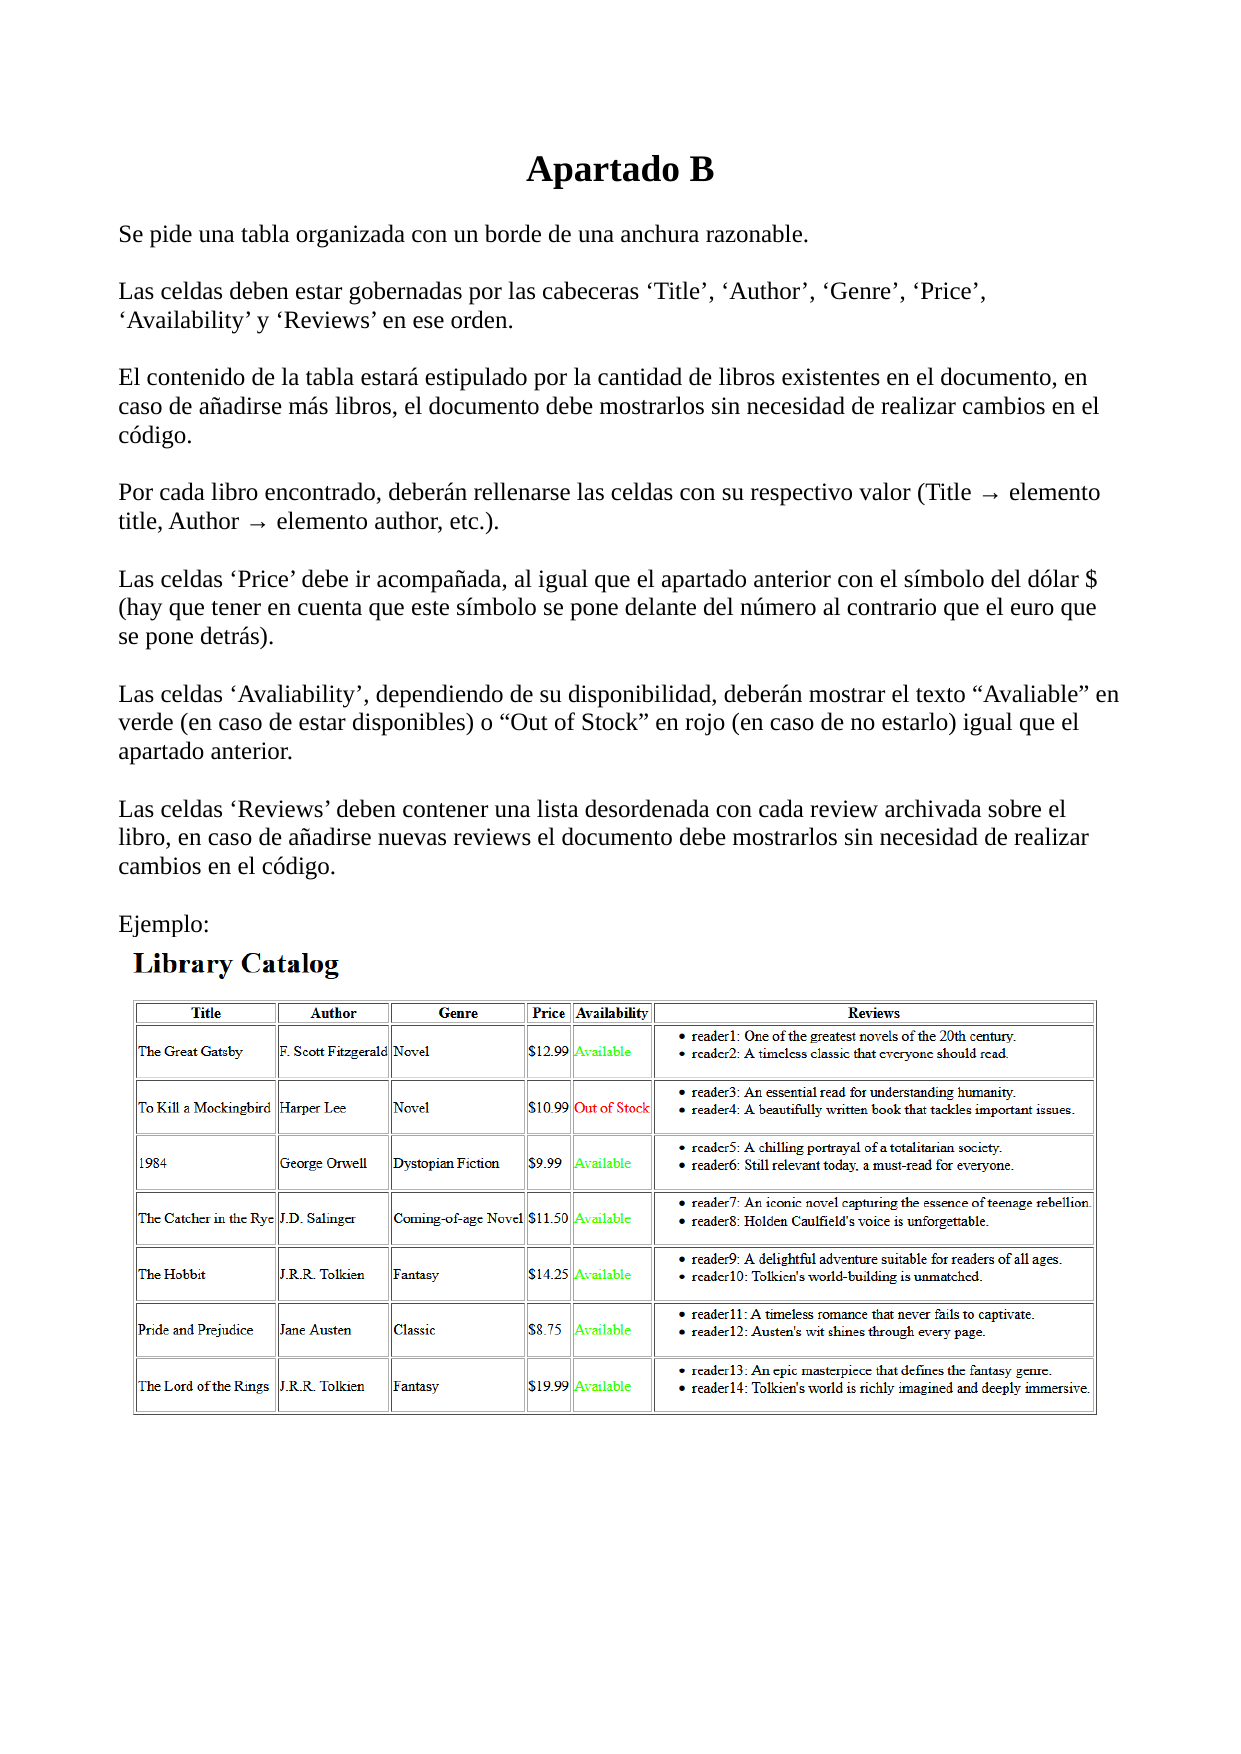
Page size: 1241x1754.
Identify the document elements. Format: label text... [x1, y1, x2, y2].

picture [118, 937, 1123, 1440]
text El contenido de la tabla estará estipulado por la cantidad de libros existentes en el documento, en caso de añadirse más libros, el documento debe mostrarlos sin necesidad de realizar cambios en el código. [118, 362, 1122, 449]
text Las celdas ‘Price’ debe ir acompañada, al igual que el apartado anterior con el símbolo del dólar $ (hay que tener en cuenta que este símbolo se pone delante del número al contrario que el euro que se pone detrás). [118, 564, 1122, 650]
text Apartado B [118, 147, 1122, 190]
text Ejemplo: [118, 909, 1122, 937]
text Las celdas ‘Reviews’ deben contener una lista desordenada con cada review archivada sobre el libro, en caso de añadirse nuevas reviews el documento debe mostrarlos sin necesidad de realizar cambios en el código. [118, 794, 1122, 880]
text Por cada libro encontrado, deberán rellenarse las celdas con su respectivo valor (Title → elemento title, Author → elemento author, etc.). [118, 477, 1122, 535]
text Las celdas ‘Avaliability’, dependiendo de su disponibilidad, deberán mostrar el texto “Avaliable” en verde (en caso de estar disponibles) o “Out of Stock” en rojo (en caso de no estarlo) igual que el apartado anterior. [118, 679, 1122, 765]
text Se pide una tabla organizada con un borde de una anchura razonable. [118, 219, 1122, 247]
text Las celdas deben estar gobernadas por las cabeceras ‘Title’, ‘Author’, ‘Genre’, ‘Price’, ‘Availability’ y ‘Reviews’ en ese orden. [118, 276, 1122, 334]
